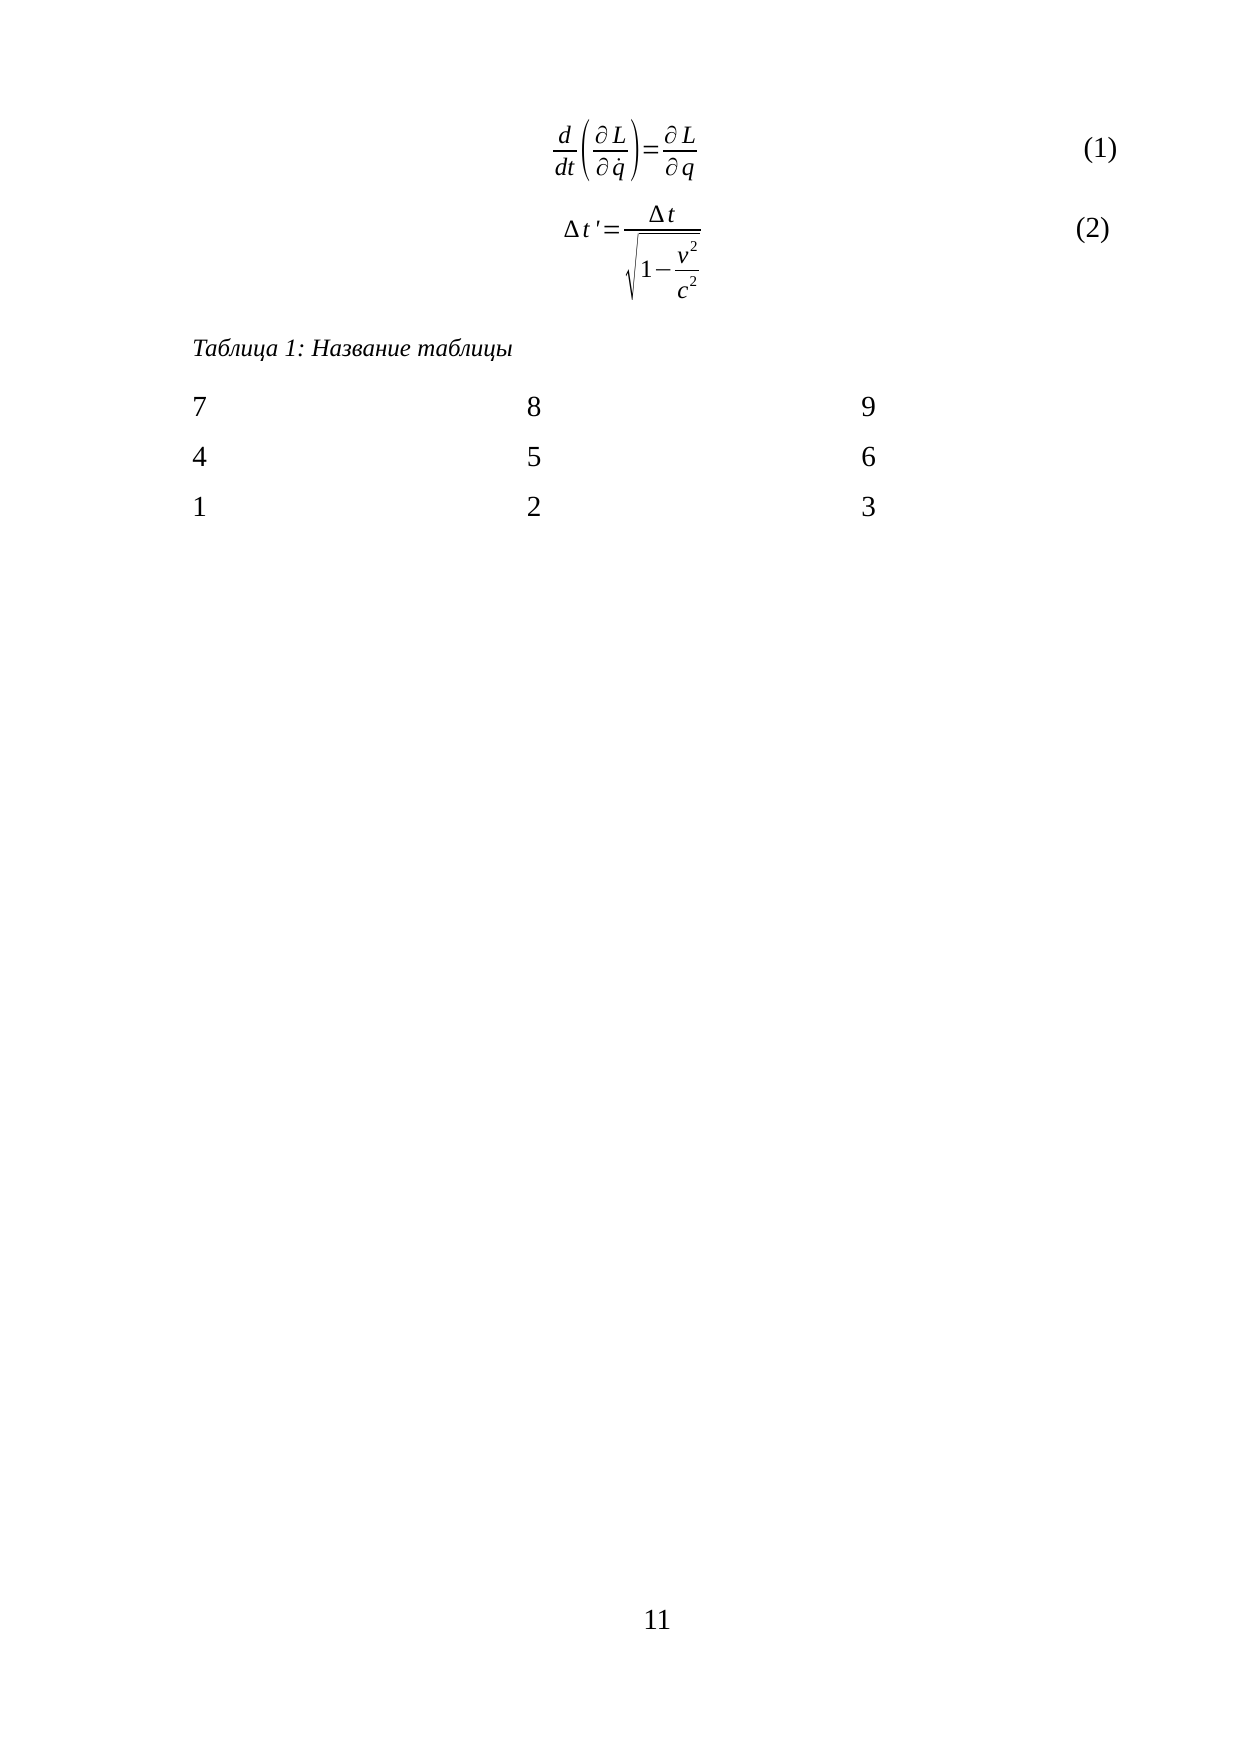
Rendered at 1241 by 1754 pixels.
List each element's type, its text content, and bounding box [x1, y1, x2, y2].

table_cell 6 [788, 439, 1122, 489]
table_cell 2 [453, 489, 787, 539]
table_cell 4 [118, 439, 453, 489]
table_cell 5 [453, 439, 787, 489]
table_header 7 [118, 389, 453, 439]
table_cell 1 [118, 489, 453, 539]
text (1) [118, 118, 1122, 183]
text (2) [118, 200, 1122, 304]
table_header 8 [453, 389, 787, 439]
table_header 9 [788, 389, 1122, 439]
table_cell 3 [788, 489, 1122, 539]
text Таблица 1: Название таблицы [118, 333, 1122, 362]
